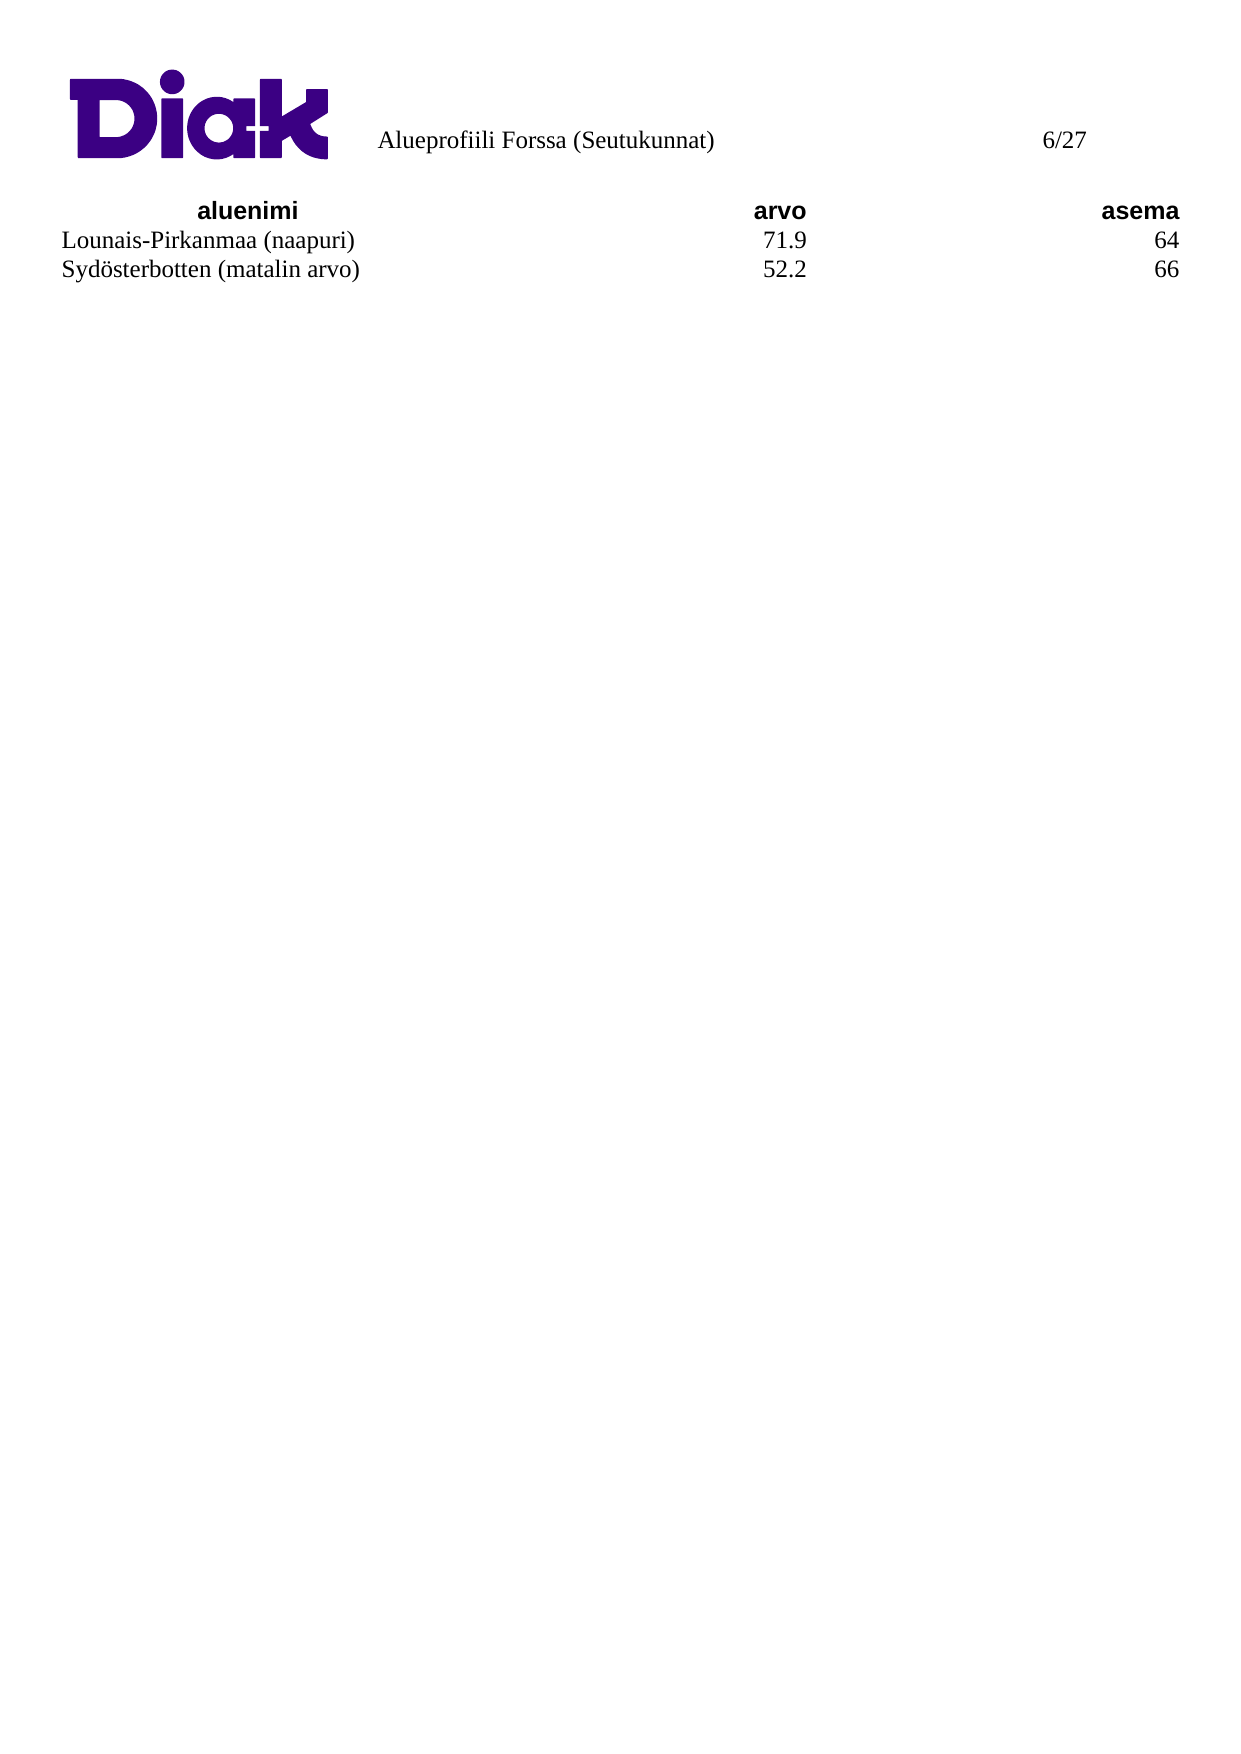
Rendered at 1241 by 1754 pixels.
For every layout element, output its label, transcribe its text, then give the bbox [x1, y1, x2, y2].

table_header arvo [434, 196, 806, 225]
table_cell Sydösterbotten (matalin arvo) [61, 254, 434, 282]
table_cell Lounais-Pirkanmaa (naapuri) [61, 225, 434, 254]
table_header aluenimi [61, 196, 434, 225]
table_cell 71.9 [434, 225, 806, 254]
table_header asema [806, 196, 1179, 225]
table_cell 52.2 [434, 254, 806, 282]
table_cell 64 [806, 225, 1179, 254]
table_cell 66 [806, 254, 1179, 282]
